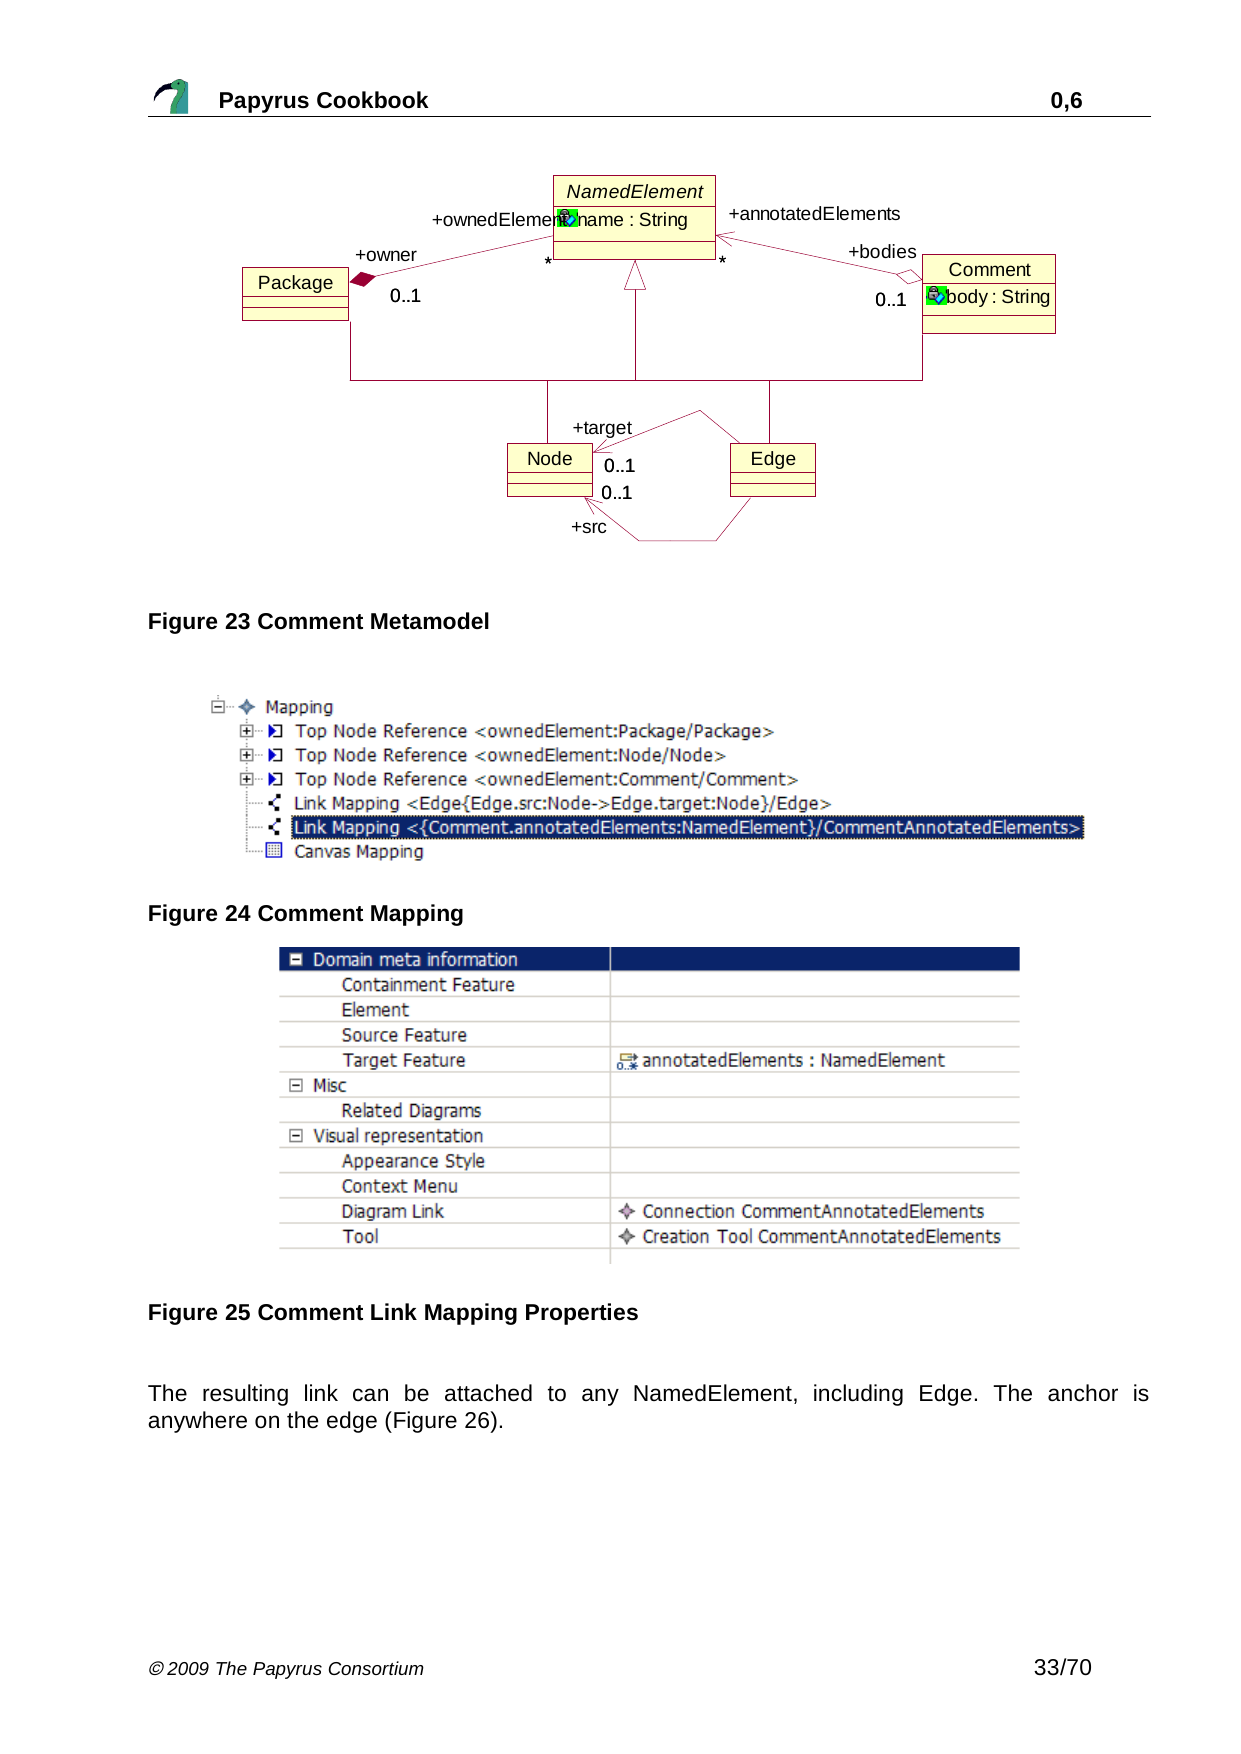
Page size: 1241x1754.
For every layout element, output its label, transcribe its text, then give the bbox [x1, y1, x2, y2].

text The resulting link can be attached to any NamedElement, including Edge. The anchor is anywhere on the edge (Figure 26). [148, 1379, 1151, 1433]
picture [153, 79, 189, 114]
text Figure 25 Comment Link Mapping Properties [148, 1298, 1151, 1325]
picture [279, 947, 1020, 1264]
text Figure 24 Comment Mapping [148, 899, 1151, 926]
picture [201, 695, 1098, 865]
text Figure 23 Comment Metamodel [148, 607, 1151, 634]
